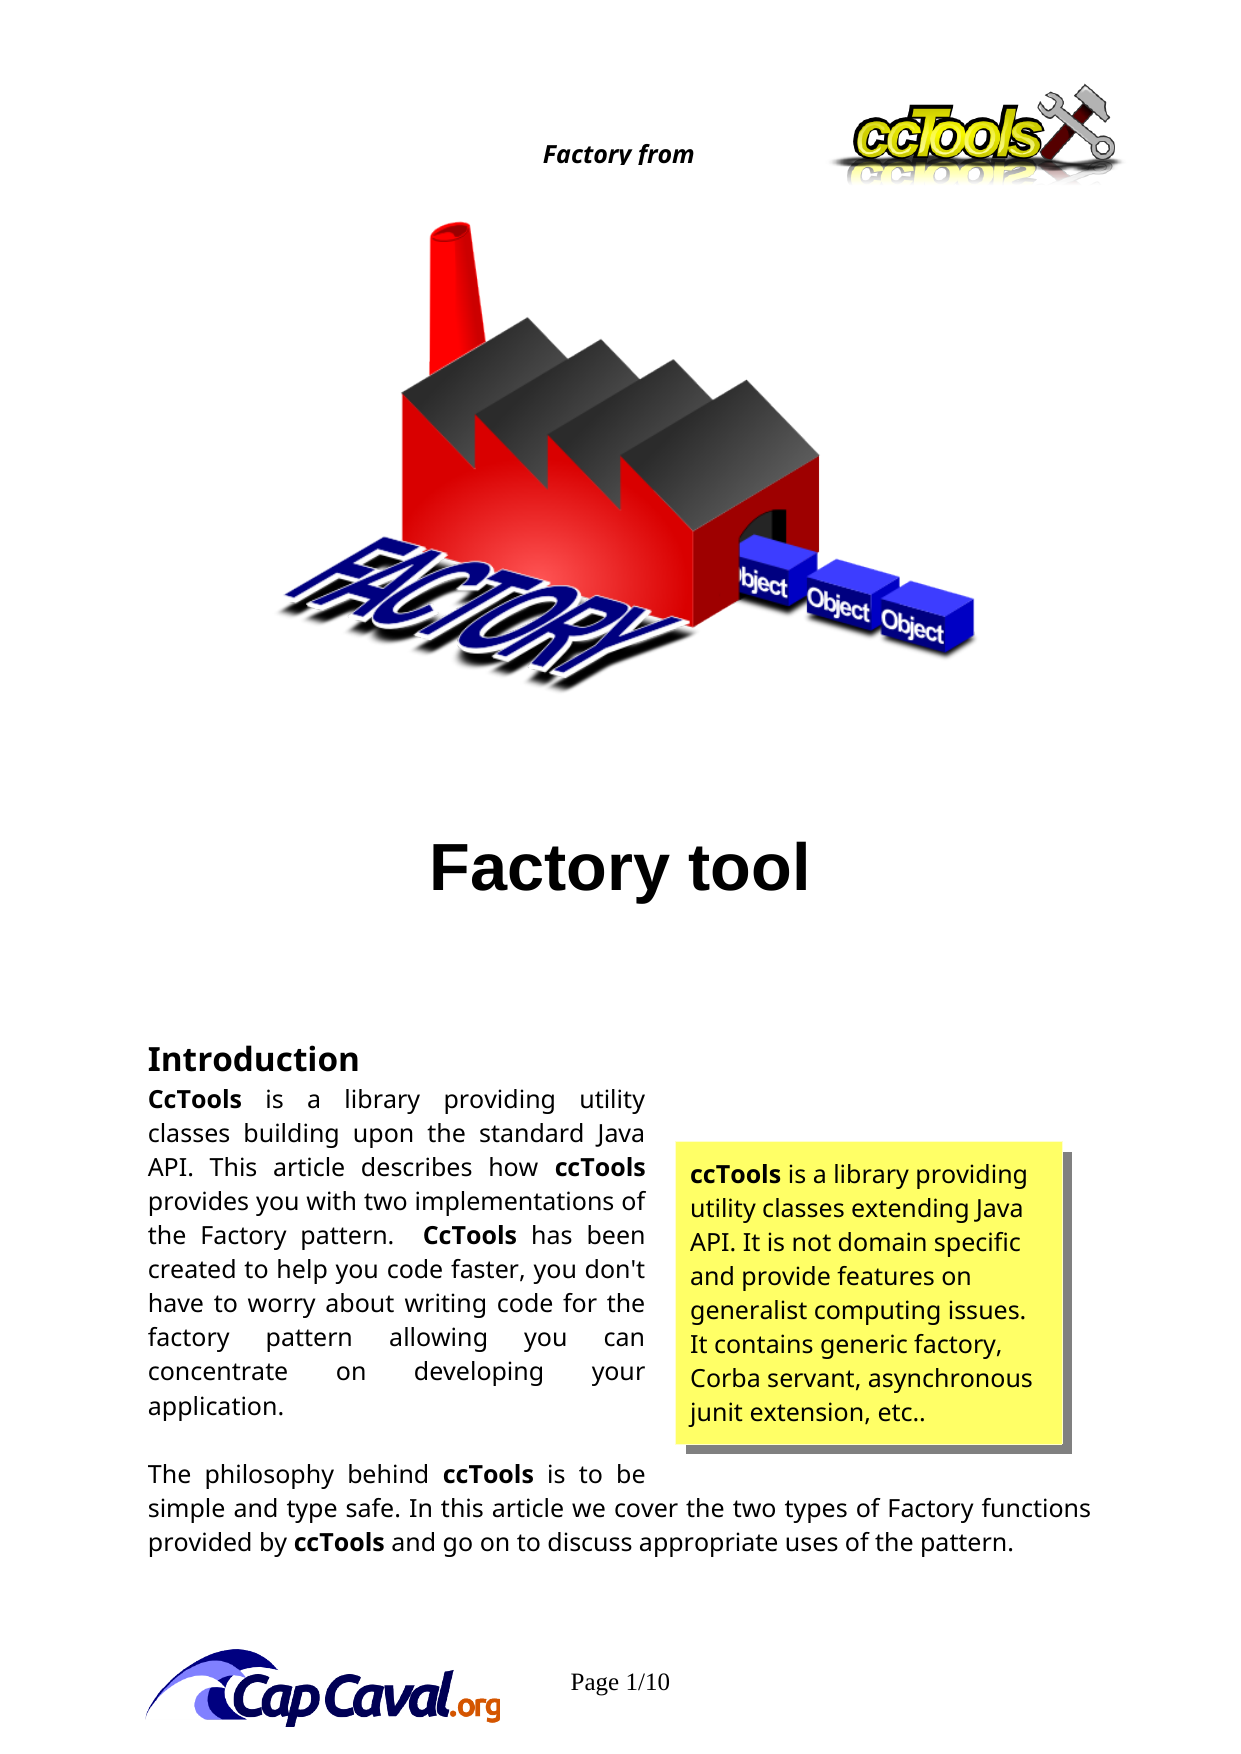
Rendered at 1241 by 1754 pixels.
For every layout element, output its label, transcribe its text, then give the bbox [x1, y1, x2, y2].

picture [822, 79, 1135, 189]
text ccTools is a library providing utility classes extending Java API. It is not domain specific and provide features on generalist computing issues. It contains generic factory, Corba servant, asynchronous junit extension, etc.. [690, 1156, 1047, 1429]
subtitle Factory tool [148, 828, 1093, 904]
text Introduction [148, 1036, 1093, 1082]
picture [145, 1649, 500, 1727]
picture [261, 209, 993, 727]
text The philosophy behind ccTools is to be simple and type safe. In this article we cover the two types of Factory functions provided by ccTools and go on to discuss appropriate uses of the pattern. [148, 1456, 1093, 1558]
text CcTools is a library providing utility classes building upon the standard Java API. This article describes how ccTools provides you with two implementations of the Factory pattern. CcTools has been created to help you code faster, you don't have to worry about writing code for the factory pattern allowing you can concentrate on developing your application. [148, 1082, 1093, 1422]
